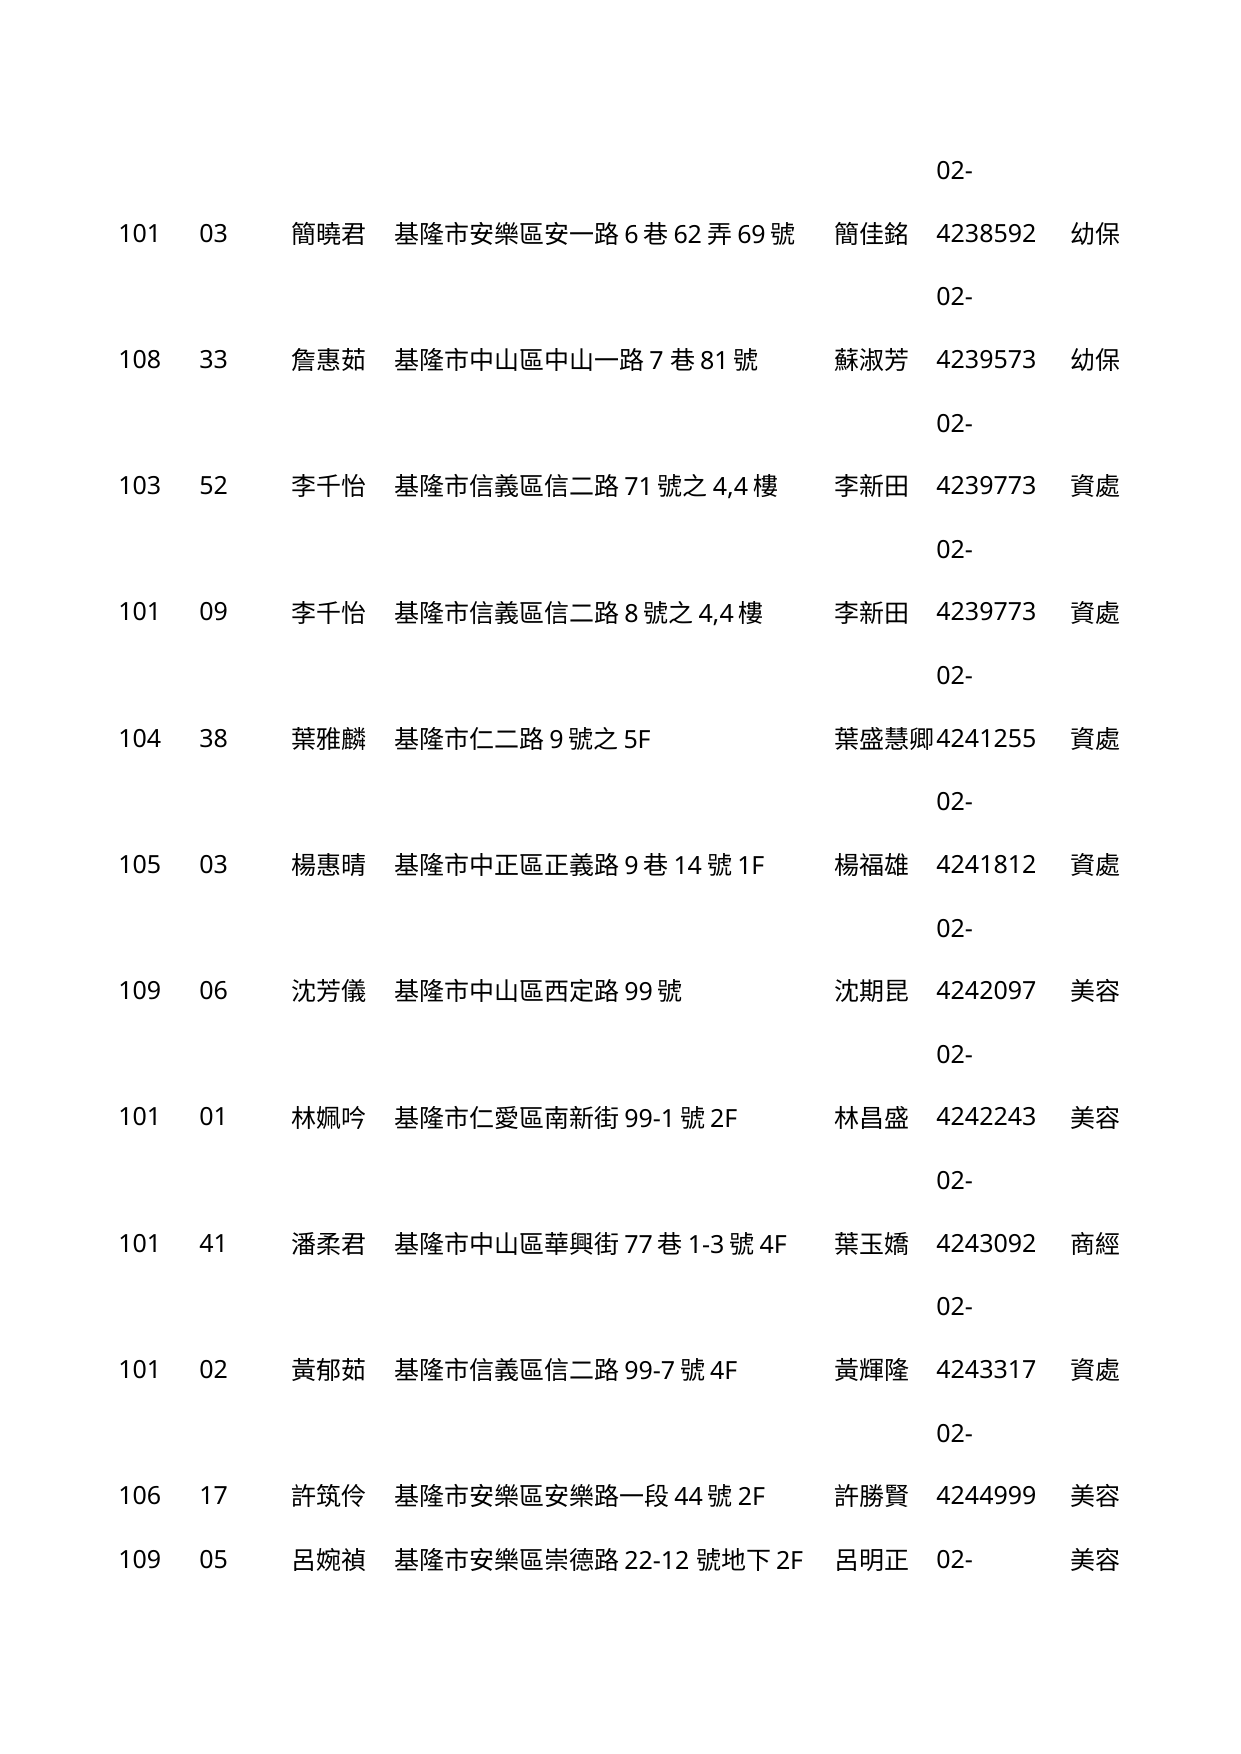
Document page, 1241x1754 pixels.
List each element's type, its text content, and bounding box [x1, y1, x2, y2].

table_cell 林昌盛 [834, 1011, 936, 1137]
table_cell 簡佳銘 [834, 127, 936, 253]
table_cell 美容 [1070, 1011, 1122, 1137]
table_cell 資處 [1070, 632, 1122, 758]
table_cell 02-4242243 [936, 1011, 1070, 1137]
table_cell 02-4242097 [936, 885, 1070, 1011]
table_cell 基隆市中山區華興街77巷1-3號4F [394, 1137, 834, 1263]
table_cell 資處 [1070, 1263, 1122, 1389]
table_cell 許筑伶 [292, 1390, 394, 1516]
table_cell 李千怡 [292, 380, 394, 506]
table_cell 02-4239773 [936, 380, 1070, 506]
table_cell 02-4241812 [936, 758, 1070, 884]
table_cell 葉雅麟 [292, 632, 394, 758]
table_cell 09 [198, 506, 292, 632]
table_cell 101 [118, 1263, 198, 1389]
table_cell 01 [198, 1011, 292, 1137]
table_cell 沈芳儀 [292, 885, 394, 1011]
table_cell 03 [198, 758, 292, 884]
table_cell 105 [118, 758, 198, 884]
table_cell 楊福雄 [834, 758, 936, 884]
table_cell 17 [198, 1390, 292, 1516]
table_cell 103 [118, 380, 198, 506]
table_cell 基隆市中山區中山一路7 巷81號 [394, 253, 834, 379]
table_cell 109 [118, 1516, 198, 1579]
table_cell 商經 [1070, 1137, 1122, 1263]
table_cell 基隆市仁愛區南新街99-1號2F [394, 1011, 834, 1137]
table_cell 基隆市信義區信二路71號之4,4樓 [394, 380, 834, 506]
table_cell 沈期昆 [834, 885, 936, 1011]
table_cell 02-4239573 [936, 253, 1070, 379]
table_cell 05 [198, 1516, 292, 1579]
table_cell 李千怡 [292, 506, 394, 632]
table_cell 呂婉禎 [292, 1516, 394, 1579]
table_cell 資處 [1070, 380, 1122, 506]
table_cell 基隆市仁二路9號之5F [394, 632, 834, 758]
table_cell 美容 [1070, 1390, 1122, 1516]
table_cell 葉玉嬌 [834, 1137, 936, 1263]
table_cell 幼保 [1070, 127, 1122, 253]
table_cell 基隆市安樂區崇德路22-12 號地下2F [394, 1516, 834, 1579]
table_cell 資處 [1070, 506, 1122, 632]
table_cell 108 [118, 253, 198, 379]
table_cell 02- [936, 1516, 1070, 1579]
table_cell 03 [198, 127, 292, 253]
table_cell 李新田 [834, 506, 936, 632]
table_cell 109 [118, 885, 198, 1011]
table_cell 詹惠茹 [292, 253, 394, 379]
table_cell 基隆市信義區信二路99-7號4F [394, 1263, 834, 1389]
table_cell 101 [118, 127, 198, 253]
table_cell 33 [198, 253, 292, 379]
table_cell 基隆市信義區信二路8號之4,4樓 [394, 506, 834, 632]
table_cell 葉盛慧卿 [834, 632, 936, 758]
table_cell 38 [198, 632, 292, 758]
table_cell 美容 [1070, 1516, 1122, 1579]
table_cell 美容 [1070, 885, 1122, 1011]
table_cell 潘柔君 [292, 1137, 394, 1263]
table_cell 101 [118, 506, 198, 632]
table_cell 幼保 [1070, 253, 1122, 379]
table_cell 簡曉君 [292, 127, 394, 253]
table_cell 黃輝隆 [834, 1263, 936, 1389]
table_cell 06 [198, 885, 292, 1011]
table_cell 41 [198, 1137, 292, 1263]
table_cell 呂明正 [834, 1516, 936, 1579]
table_cell 黃郁茹 [292, 1263, 394, 1389]
table_cell 02-4238592 [936, 127, 1070, 253]
table_cell 02 [198, 1263, 292, 1389]
table_cell 101 [118, 1011, 198, 1137]
table_cell 基隆市安樂區安樂路一段44號2F [394, 1390, 834, 1516]
table_cell 李新田 [834, 380, 936, 506]
table_cell 101 [118, 1137, 198, 1263]
table_cell 林姵吟 [292, 1011, 394, 1137]
table_cell 02-4241255 [936, 632, 1070, 758]
table_cell 02-4244999 [936, 1390, 1070, 1516]
table_cell 02-4243317 [936, 1263, 1070, 1389]
table_cell 蘇淑芳 [834, 253, 936, 379]
table_cell 基隆市中山區西定路99號 [394, 885, 834, 1011]
table_cell 許勝賢 [834, 1390, 936, 1516]
table_cell 106 [118, 1390, 198, 1516]
table_cell 資處 [1070, 758, 1122, 884]
table_cell 基隆市安樂區安一路6巷62弄69號 [394, 127, 834, 253]
table_cell 基隆市中正區正義路9巷14號1F [394, 758, 834, 884]
table_cell 104 [118, 632, 198, 758]
table_cell 02-4243092 [936, 1137, 1070, 1263]
table_cell 楊惠晴 [292, 758, 394, 884]
table_cell 52 [198, 380, 292, 506]
table_cell 02-4239773 [936, 506, 1070, 632]
